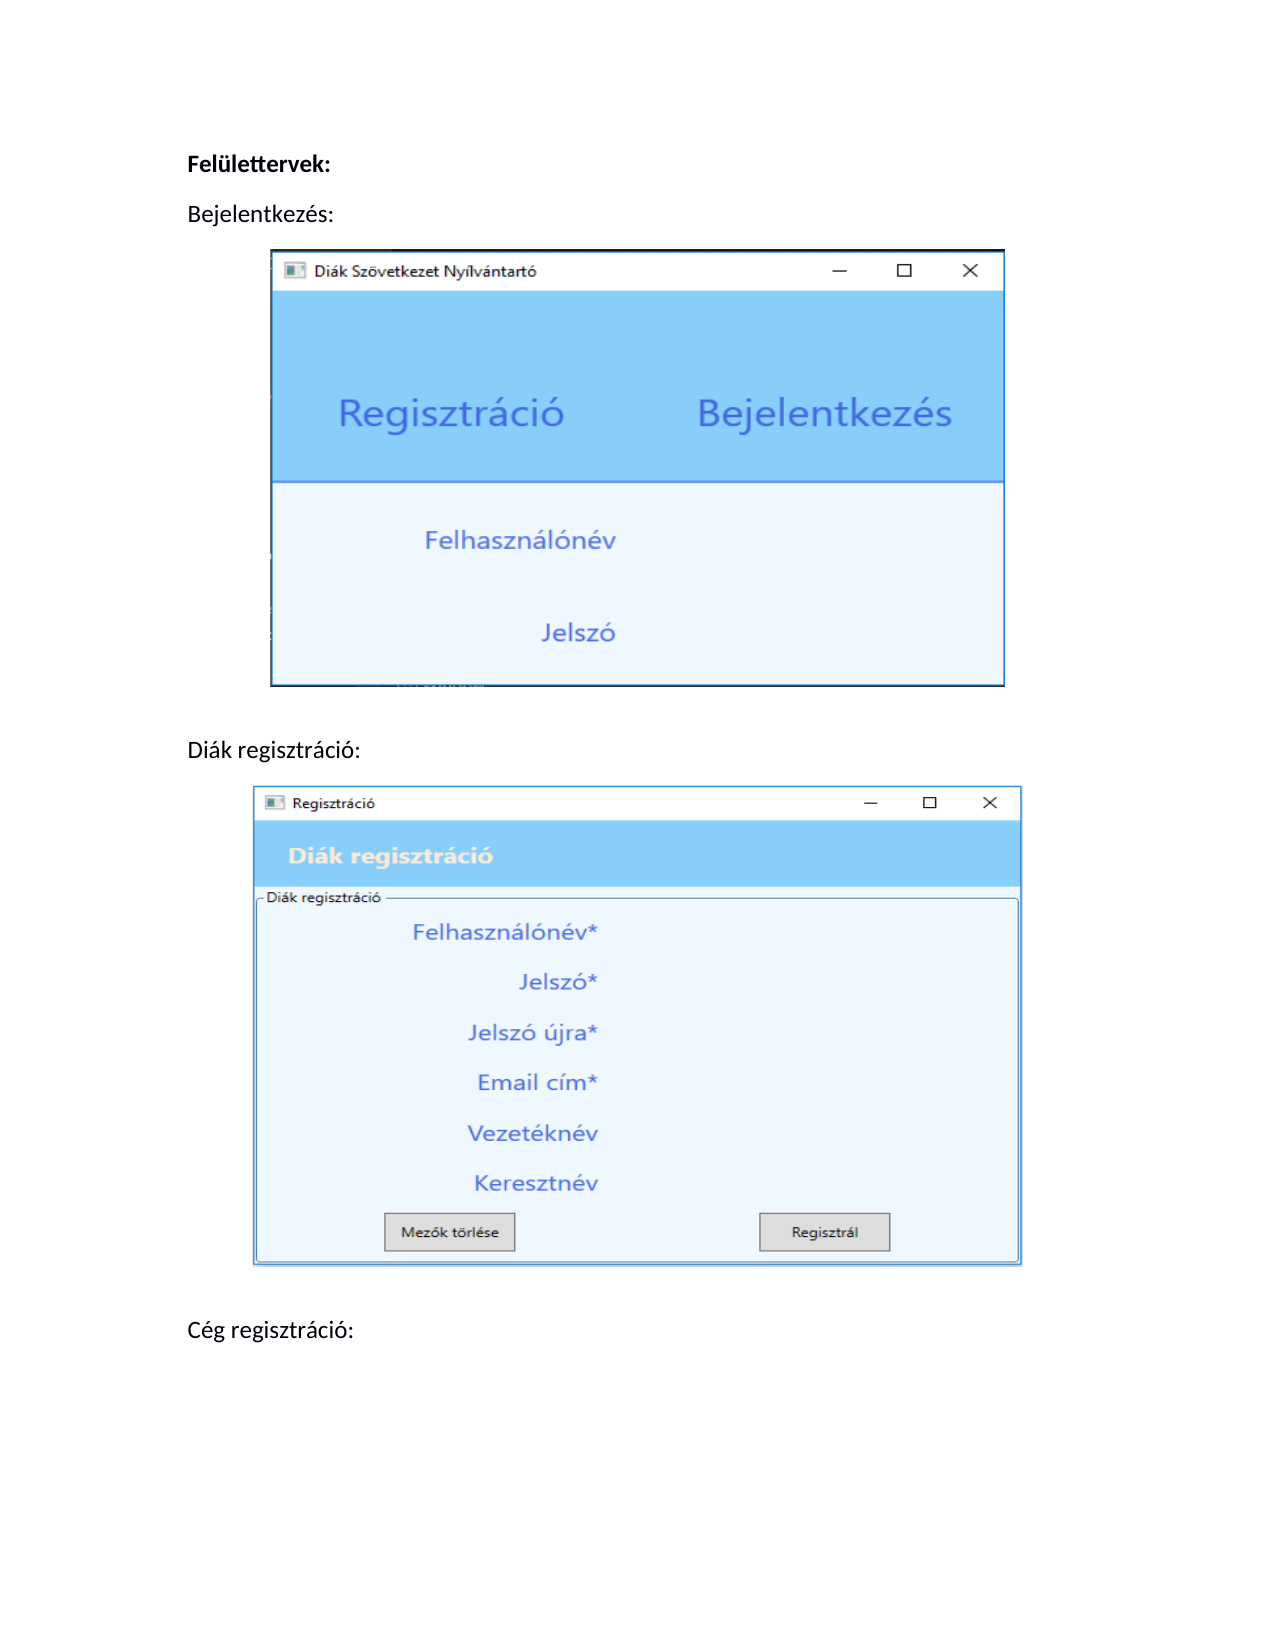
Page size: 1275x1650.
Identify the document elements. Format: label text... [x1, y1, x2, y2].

list Felülettervek: [187, 150, 1087, 179]
text Cég regisztráció: [187, 1316, 1087, 1344]
text Diák regisztráció: [187, 736, 1087, 765]
picture [270, 249, 1005, 687]
picture [252, 785, 1023, 1267]
list Bejelentkezés: [187, 199, 1087, 228]
